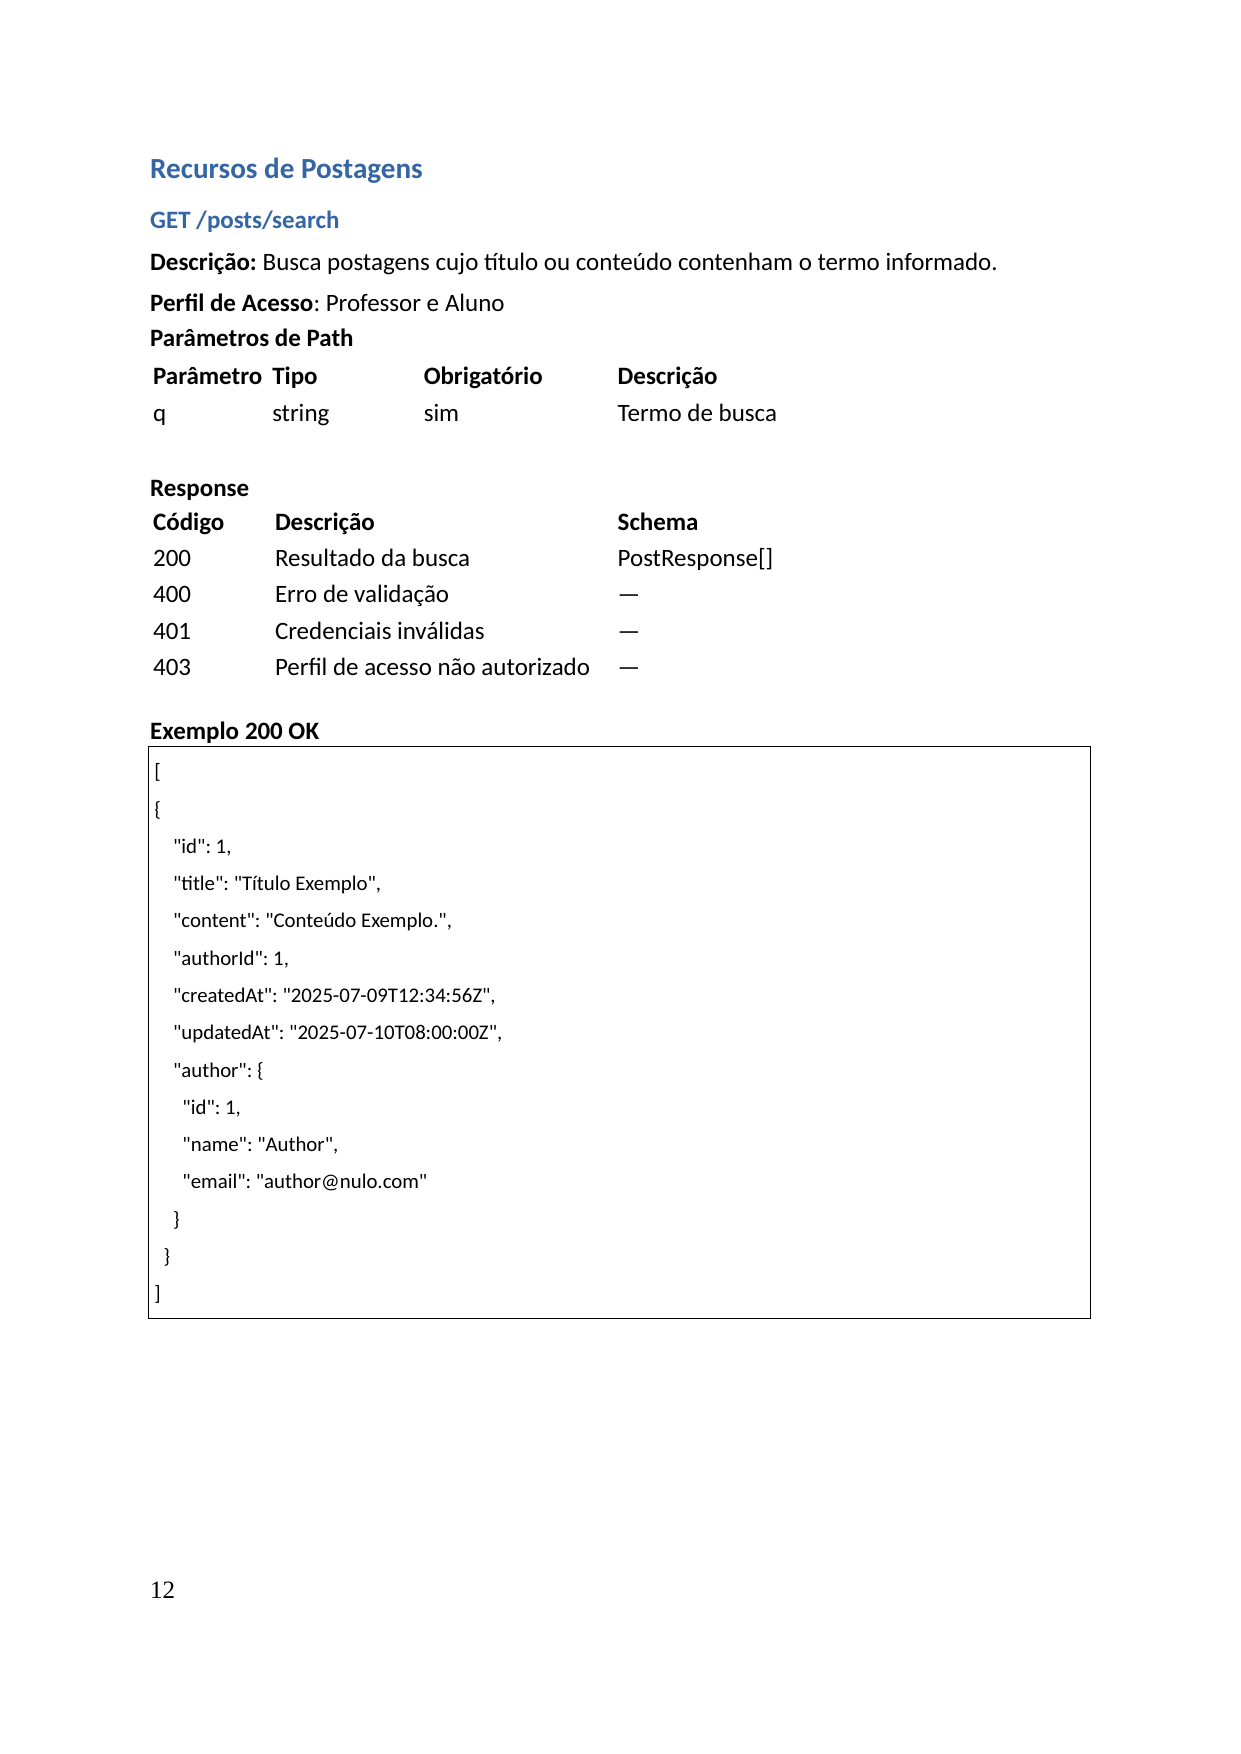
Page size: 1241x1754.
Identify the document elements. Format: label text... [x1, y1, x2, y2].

table_cell Perfil de acesso não autorizado [272, 649, 614, 685]
table_header Obrigatório [421, 358, 614, 394]
text Exemplo 200 OK [150, 715, 1090, 746]
table_cell q [150, 394, 269, 430]
table_header [ { "id": 1, "title": "Título Exemplo", "content": "Conteúdo Exemplo.", "authorId": 1, "createdAt": "2025-07-09T12:34:56Z", "updatedAt": "2025-07-10T08:00:00Z", "author": { "id": 1, "name": "Author", "email": "author@nulo.com" } } ] [149, 747, 1090, 1318]
text Response [150, 472, 1090, 503]
table_cell string [269, 394, 421, 430]
table_header Tipo [269, 358, 421, 394]
table_cell — [615, 612, 1090, 648]
table_cell sim [421, 394, 614, 430]
subtitle Recursos de Postagens [150, 150, 1090, 186]
table_cell Termo de busca [615, 394, 1090, 430]
table_cell 403 [150, 649, 272, 685]
text Parâmetros de Path [150, 322, 1090, 353]
subtitle GET /posts/search [150, 204, 1090, 234]
table_header Código [150, 503, 272, 539]
text Descrição: Busca postagens cujo título ou conteúdo contenham o termo informado. [150, 246, 1090, 277]
table_cell PostResponse[] [615, 539, 1090, 576]
table_header Descrição [615, 358, 1090, 394]
table_header Schema [615, 503, 1090, 539]
table_cell — [615, 649, 1090, 685]
table_cell 200 [150, 539, 272, 576]
table_header Parâmetro [150, 358, 269, 394]
table_cell Erro de validação [272, 576, 614, 612]
table_cell Credenciais inválidas [272, 612, 614, 648]
table_cell Resultado da busca [272, 539, 614, 576]
table_cell 401 [150, 612, 272, 648]
text Perfil de Acesso: Professor e Aluno [150, 287, 1090, 318]
table_cell — [615, 576, 1090, 612]
table_header Descrição [272, 503, 614, 539]
table_cell 400 [150, 576, 272, 612]
